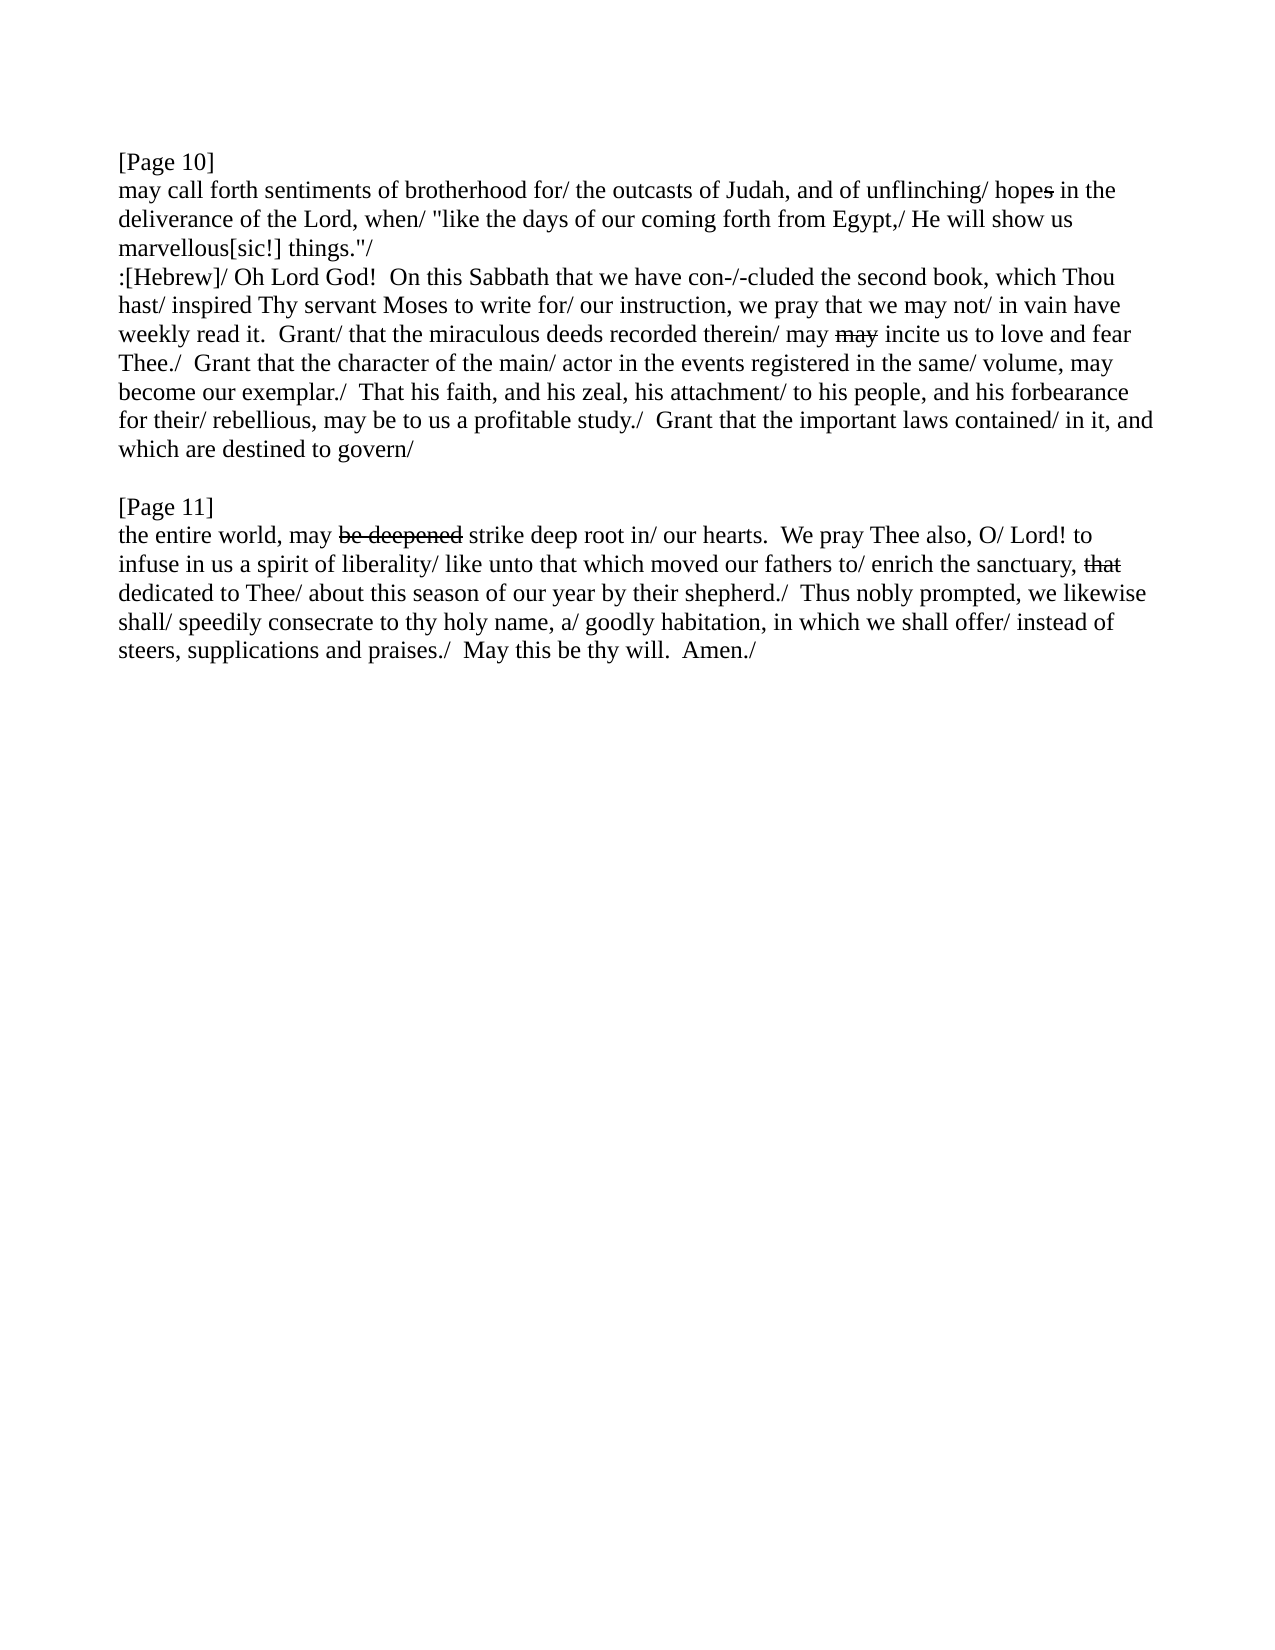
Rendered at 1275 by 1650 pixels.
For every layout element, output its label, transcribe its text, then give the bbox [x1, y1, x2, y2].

text the entire world, may be deepened strike deep root in/ our hearts. We pray Thee also, O/ Lord! to infuse in us a spirit of liberality/ like unto that which moved our fathers to/ enrich the sanctuary, that dedicated to Thee/ about this season of our year by their shepherd./ Thus nobly prompted, we likewise shall/ speedily consecrate to thy holy name, a/ goodly habitation, in which we shall offer/ instead of steers, supplications and praises./ May this be thy will. Amen./ [118, 521, 1157, 664]
text [Page 10] [118, 147, 1157, 176]
text [Page 11] [118, 492, 1157, 521]
text may call forth sentiments of brotherhood for/ the outcasts of Judah, and of unflinching/ hopes in the deliverance of the Lord, when/ "like the days of our coming forth from Egypt,/ He will show us marvellous[sic!] things."/ [118, 176, 1157, 262]
text :[Hebrew]/ Oh Lord God! On this Sabbath that we have con-/-cluded the second book, which Thou hast/ inspired Thy servant Moses to write for/ our instruction, we pray that we may not/ in vain have weekly read it. Grant/ that the miraculous deeds recorded therein/ may may incite us to love and fear Thee./ Grant that the character of the main/ actor in the events registered in the same/ volume, may become our exemplar./ That his faith, and his zeal, his attachment/ to his people, and his forbearance for their/ rebellious, may be to us a profitable study./ Grant that the important laws contained/ in it, and which are destined to govern/ [118, 262, 1157, 463]
